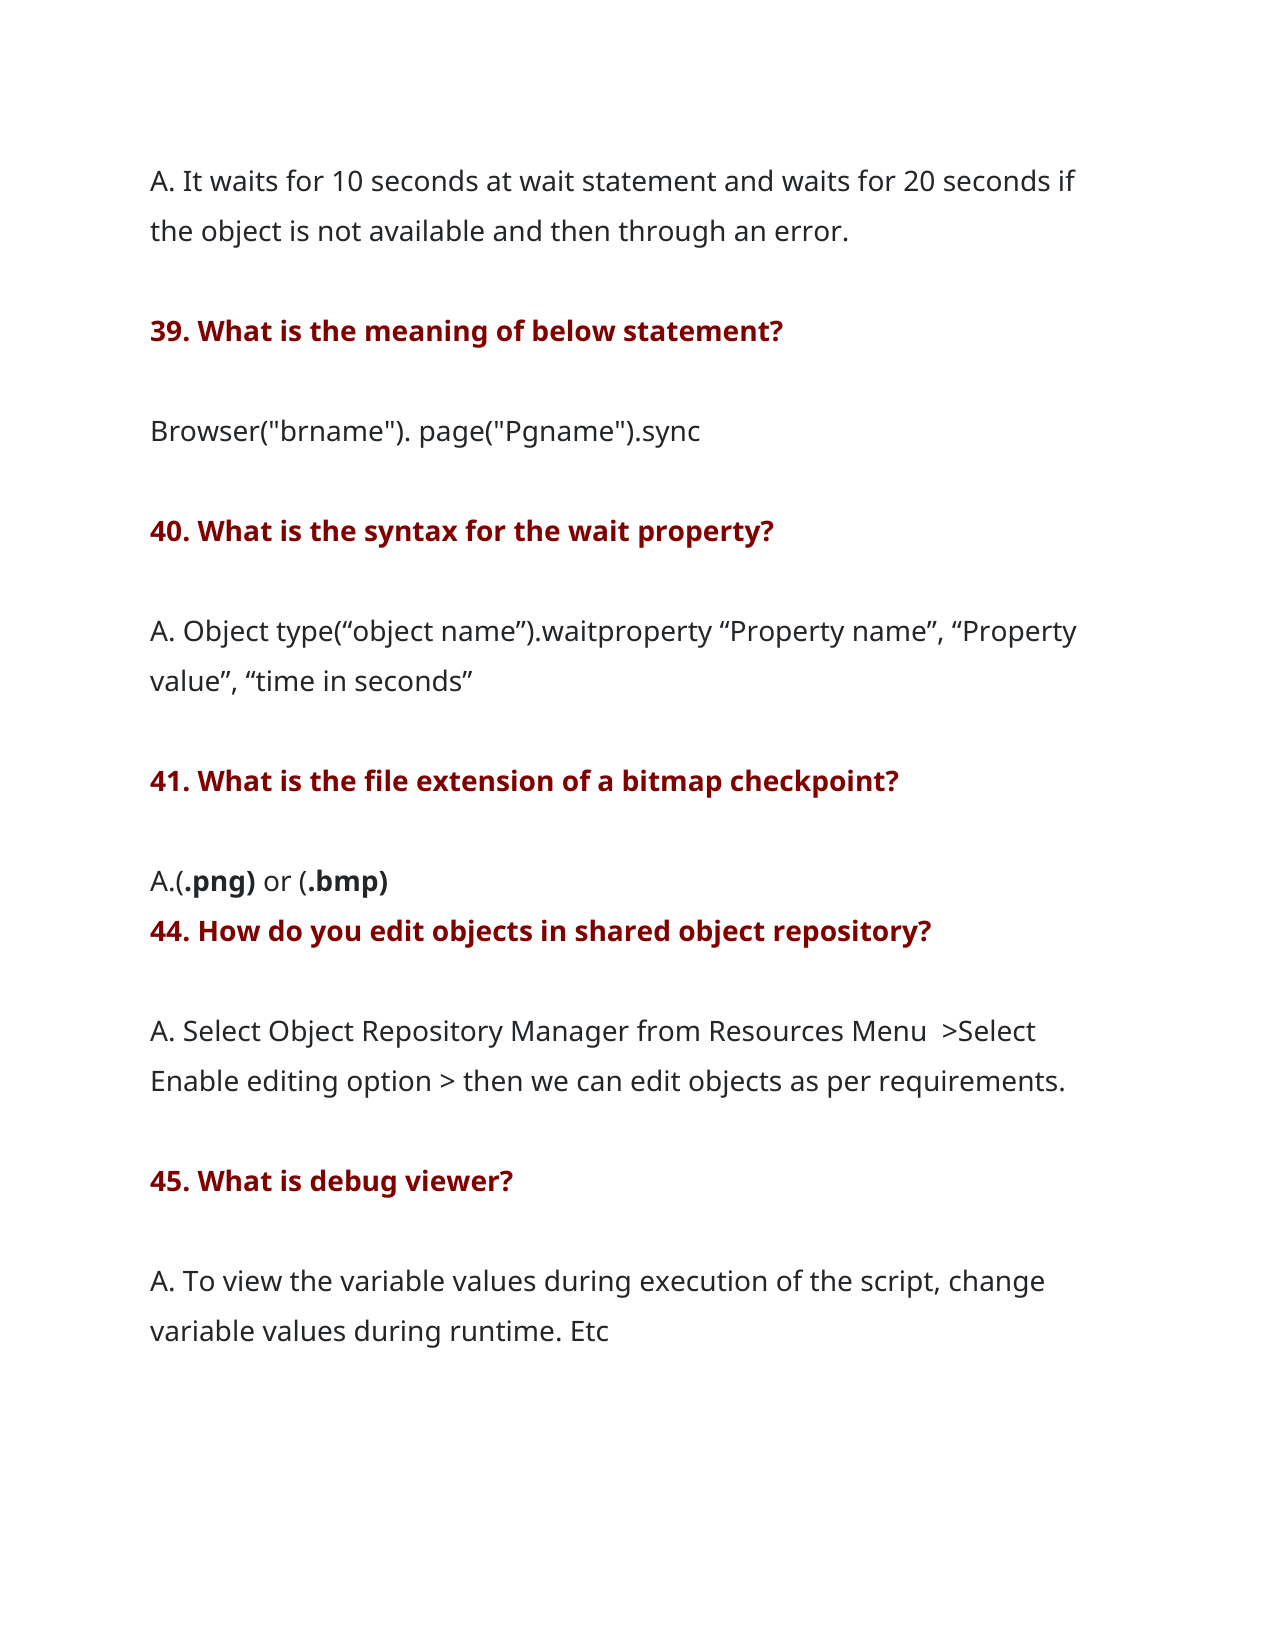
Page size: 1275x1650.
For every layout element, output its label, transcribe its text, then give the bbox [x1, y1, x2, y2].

text 40. What is the syntax for the wait property? [150, 500, 1125, 550]
text 44. How do you edit objects in shared object repository? [150, 900, 1125, 950]
text Browser("brname"). page("Pgname").sync [150, 400, 1125, 450]
text A. Object type(“object name”).waitproperty “Property name”, “Property value”, “time in seconds” [150, 600, 1125, 700]
text 45. What is debug viewer? [150, 1150, 1125, 1200]
text A. Select Object Repository Manager from Resources Menu >Select Enable editing option > then we can edit objects as per requirements. [150, 1000, 1125, 1100]
text 39. What is the meaning of below statement? [150, 300, 1125, 350]
text 41. What is the file extension of a bitmap checkpoint? [150, 750, 1125, 800]
text A. To view the variable values during execution of the script, change variable values during runtime. Etc [150, 1250, 1125, 1350]
text A.(.png) or (.bmp) [150, 850, 1125, 900]
text A. It waits for 10 seconds at wait statement and waits for 20 seconds if the object is not available and then through an error. [150, 150, 1125, 250]
